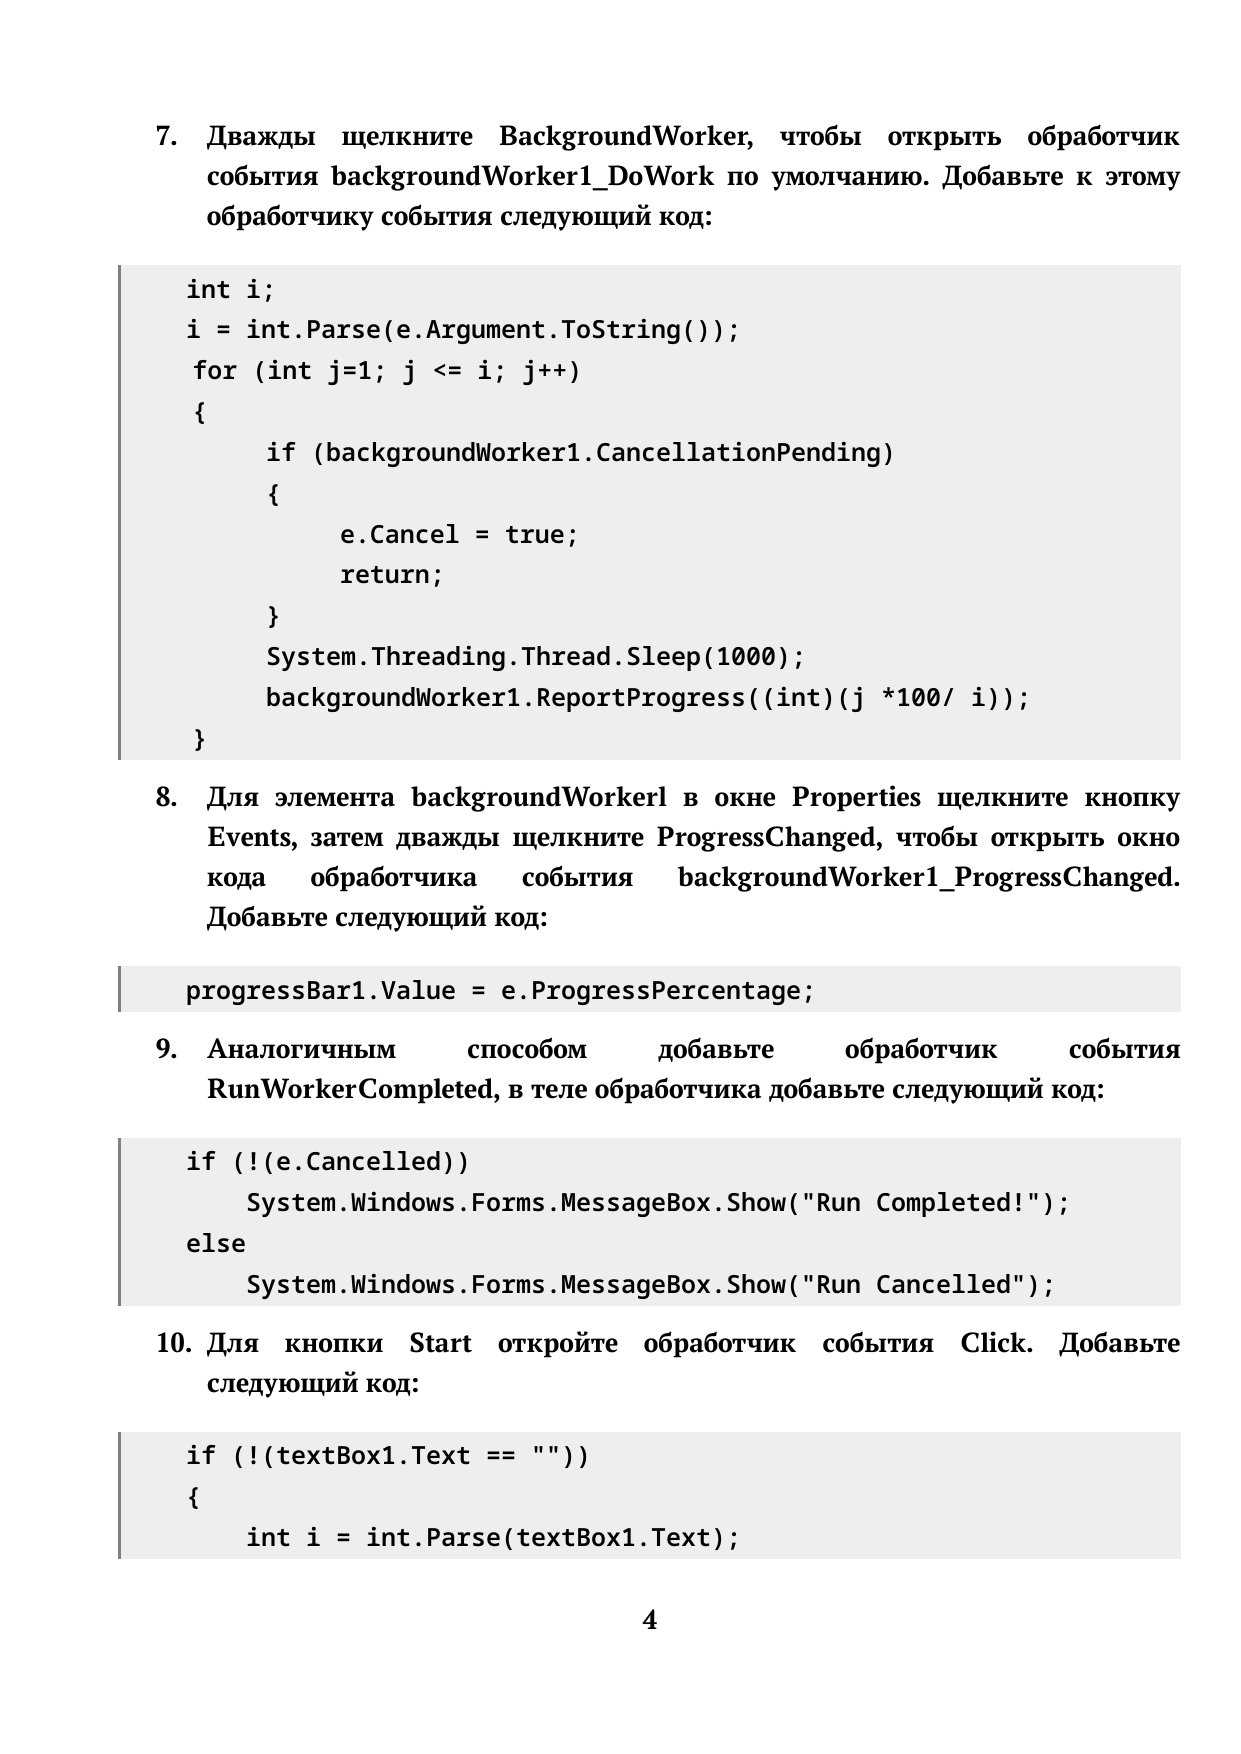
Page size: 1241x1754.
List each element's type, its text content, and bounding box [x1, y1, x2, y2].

text else [121, 1219, 1181, 1259]
text backgroundWorker1.ReportProgress((int)(j *100/ i)); [121, 674, 1181, 714]
text for (int j=1; j <= i; j++) [121, 347, 1181, 387]
text { [121, 1473, 1181, 1513]
text System.Windows.Forms.MessageBox.Show("Run Completed!"); [121, 1179, 1181, 1219]
text } [121, 592, 1181, 632]
text { [121, 469, 1181, 509]
text } [121, 714, 1181, 760]
text if (!(textBox1.Text == "")) [121, 1432, 1181, 1472]
list Дважды щелкните BackgroundWorker, чтобы открыть обработчик события backgroundWorker1_DoWork по умолчанию. Добавьте к этому обработчику события следующий код: [156, 118, 1181, 232]
text if (backgroundWorker1.CancellationPending) [121, 429, 1181, 469]
text { [121, 388, 1181, 428]
text int i; [121, 265, 1181, 305]
list Для кнопки Start откройте обработчик события Click. Добавьте следующий код: [156, 1325, 1181, 1398]
text return; [121, 551, 1181, 591]
text System.Threading.Thread.Sleep(1000); [121, 633, 1181, 673]
list Для элемента backgroundWorkerl в окне Properties щелкните кнопку Events, затем дважды щелкните ProgressChanged, чтобы открыть окно кода обработчика события backgroundWorker1_ProgressChanged. Добавьте следующий код: [156, 779, 1181, 933]
text e.Cancel = true; [121, 510, 1181, 550]
text System.Windows.Forms.MessageBox.Show("Run Cancelled"); [121, 1260, 1181, 1306]
text progressBar1.Value = e.ProgressPercentage; [121, 966, 1181, 1012]
text if (!(e.Cancelled)) [121, 1138, 1181, 1178]
text int i = int.Parse(textBox1.Text); [121, 1513, 1181, 1559]
text i = int.Parse(e.Argument.ToString()); [121, 306, 1181, 346]
list Аналогичным способом добавьте обработчик события RunWorkerCompleted, в теле обработчика добавьте следующий код: [156, 1031, 1181, 1104]
